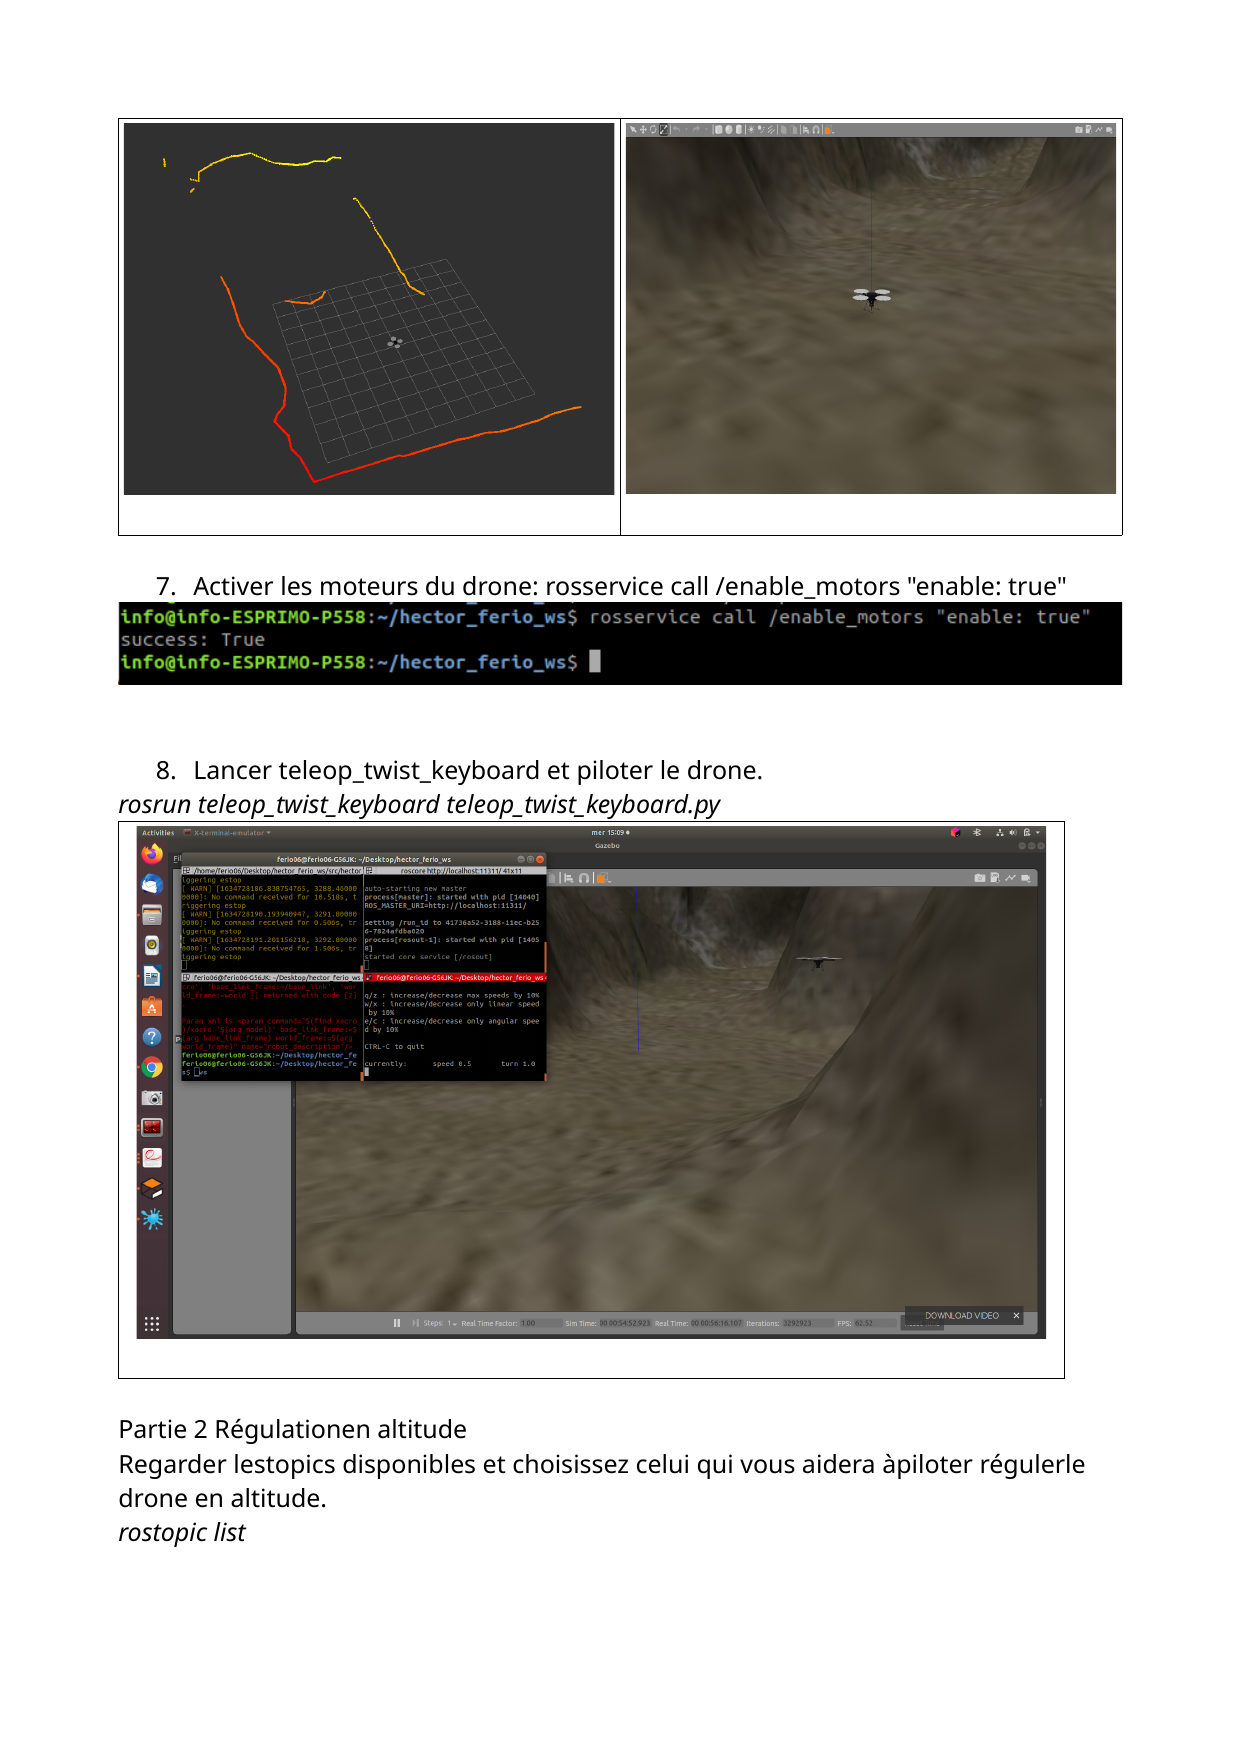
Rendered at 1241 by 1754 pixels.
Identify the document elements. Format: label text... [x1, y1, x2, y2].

list Activer les moteurs du drone: rosservice call /enable_motors "enable: true" [156, 569, 1122, 602]
text Regarder lestopics disponibles et choisissez celui qui vous aidera àpiloter régulerle drone en altitude. [118, 1446, 1122, 1514]
text rosrun teleop_twist_keyboard teleop_twist_keyboard.py [118, 787, 1122, 821]
table_header [119, 119, 620, 534]
picture [123, 123, 615, 495]
text Partie 2 Régulationen altitude [118, 1412, 1122, 1446]
text rostopic list [118, 1514, 1122, 1548]
table_header [621, 119, 1122, 534]
list Lancer teleop_twist_keyboard et piloter le drone. [156, 753, 1122, 787]
table_header [119, 822, 1064, 1378]
picture [118, 602, 1123, 685]
picture [136, 826, 1047, 1339]
picture [625, 123, 1117, 494]
